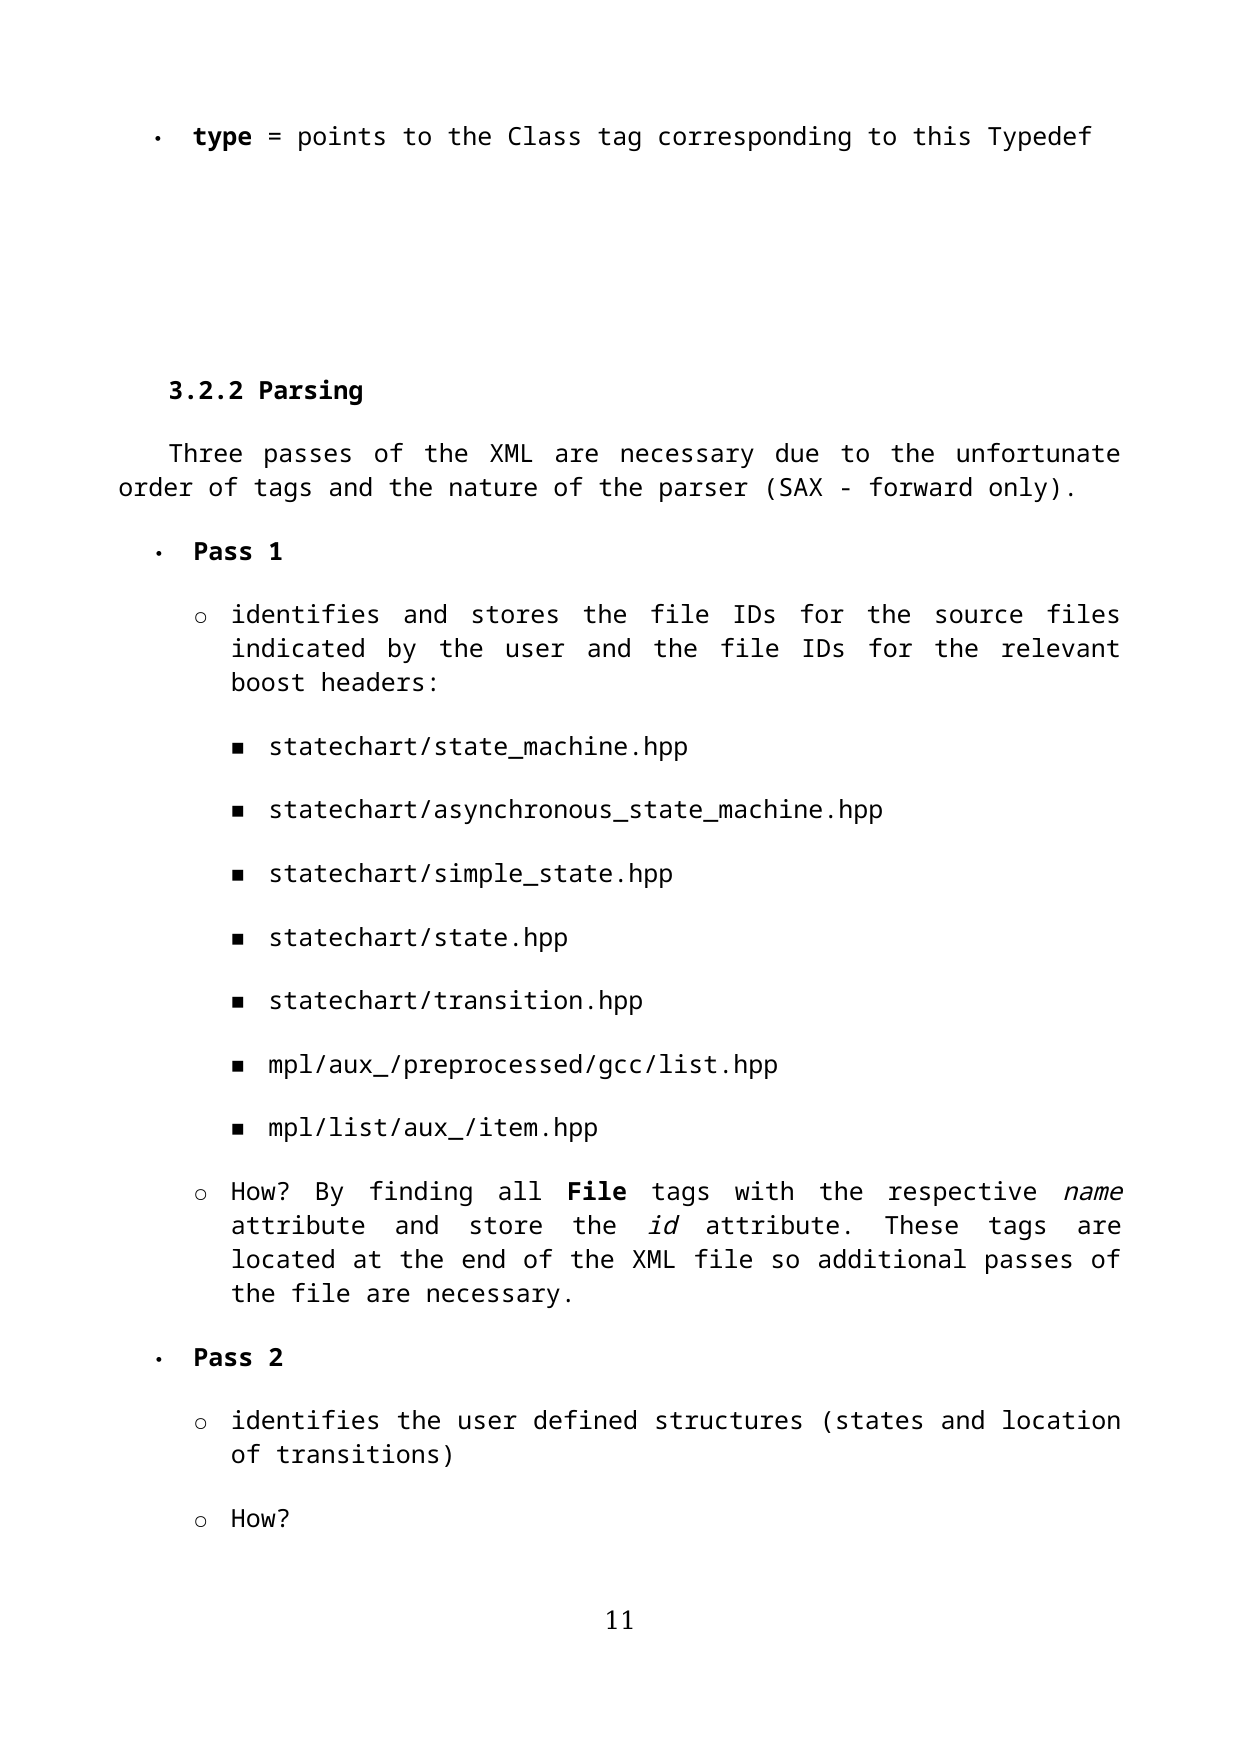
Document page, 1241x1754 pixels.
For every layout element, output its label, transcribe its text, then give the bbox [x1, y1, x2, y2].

list mpl/aux_/preprocessed/gcc/list.hpp [231, 1046, 1122, 1080]
list identifies the user defined structures (states and location of transitions) [193, 1403, 1122, 1471]
list statechart/transition.hpp [231, 983, 1122, 1017]
list How? [193, 1500, 1122, 1534]
list How? By finding all File tags with the respective name attribute and store the id attribute. These tags are located at the end of the XML file so additional passes of the file are necessary. [193, 1173, 1122, 1310]
list statechart/state_machine.hpp [231, 729, 1122, 763]
list identifies and stores the file IDs for the source files indicated by the user and the file IDs for the relevant boost headers: [193, 597, 1122, 699]
list statechart/state.hpp [231, 919, 1122, 953]
list type = points to the Class tag corresponding to this Typedef [154, 118, 1122, 152]
text 3.2.2 Parsing [118, 372, 1122, 406]
list Pass 2 [156, 1339, 1122, 1373]
list statechart/simple_state.hpp [231, 856, 1122, 890]
list statechart/asynchronous_state_machine.hpp [231, 792, 1122, 826]
list Pass 1 [156, 533, 1122, 567]
list mpl/list/aux_/item.hpp [231, 1110, 1122, 1144]
text Three passes of the XML are necessary due to the unfortunate order of tags and the nature of the parser (SAX - forward only). [118, 436, 1122, 504]
